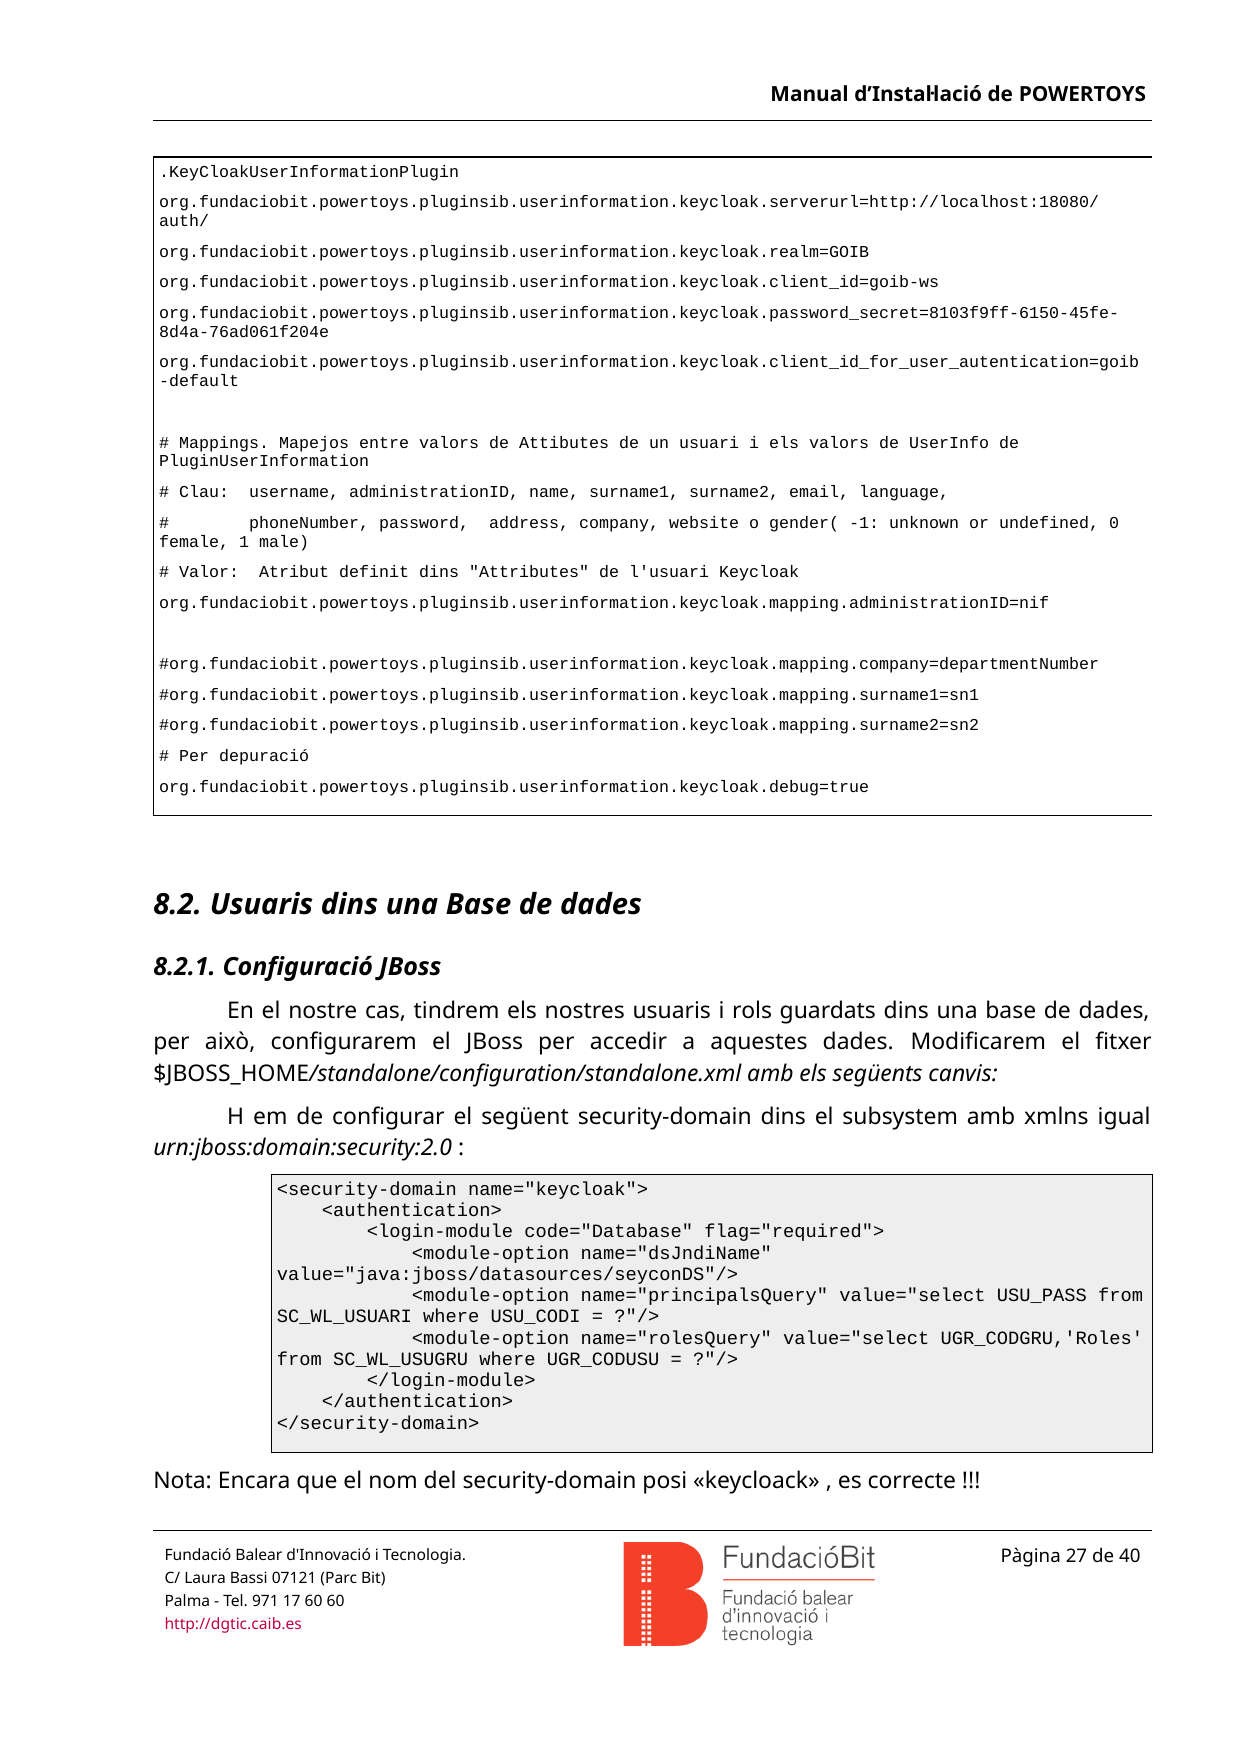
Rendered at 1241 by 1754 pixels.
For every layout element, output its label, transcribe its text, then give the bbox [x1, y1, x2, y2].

text H em de configurar el següent security-domain dins el subsystem amb xmlns igual urn:jboss:domain:security:2.0 : [153, 1099, 1152, 1162]
picture [623, 1542, 875, 1646]
table_header .KeyCloakUserInformationPlugin org.fundaciobit.powertoys.pluginsib.userinformation.keycloak.serverurl=http://localhost:18080/auth/ org.fundaciobit.powertoys.pluginsib.userinformation.keycloak.realm=GOIB org.fundaciobit.powertoys.pluginsib.userinformation.keycloak.client_id=goib-ws org.fundaciobit.powertoys.pluginsib.userinformation.keycloak.password_secret=8103f9ff-6150-45fe-8d4a-76ad061f204e org.fundaciobit.powertoys.pluginsib.userinformation.keycloak.client_id_for_user_autentication=goib-default # Mappings. Mapejos entre valors de Attibutes de un usuari i els valors de UserInfo de PluginUserInformation # Clau: username, administrationID, name, surname1, surname2, email, language, # phoneNumber, password, address, company, website o gender( -1: unknown or undefined, 0 female, 1 male) # Valor: Atribut definit dins "Attributes" de l'usuari Keycloak org.fundaciobit.powertoys.pluginsib.userinformation.keycloak.mapping.administrationID=nif #org.fundaciobit.powertoys.pluginsib.userinformation.keycloak.mapping.company=departmentNumber #org.fundaciobit.powertoys.pluginsib.userinformation.keycloak.mapping.surname1=sn1 #org.fundaciobit.powertoys.pluginsib.userinformation.keycloak.mapping.surname2=sn2 # Per depuració org.fundaciobit.powertoys.pluginsib.userinformation.keycloak.debug=true [154, 158, 1152, 814]
subtitle Configuració JBoss [153, 948, 1152, 982]
subtitle Usuaris dins una Base de dades [153, 883, 1152, 923]
text En el nostre cas, tindrem els nostres usuaris i rols guardats dins una base de dades, per això, configurarem el JBoss per accedir a aquestes dades. Modificarem el fitxer $JBOSS_HOME/standalone/configuration/standalone.xml amb els següents canvis: [153, 994, 1152, 1088]
text Nota: Encara que el nom del security-domain posi «keycloack» , es correcte !!! [153, 1464, 1152, 1495]
table_header <security-domain name="keycloak"> <authentication> <login-module code="Database" flag="required"> <module-option name="dsJndiName" value="java:jboss/datasources/seyconDS"/> <module-option name="principalsQuery" value="select USU_PASS from SC_WL_USUARI where USU_CODI = ?"/> <module-option name="rolesQuery" value="select UGR_CODGRU,'Roles' from SC_WL_USUGRU where UGR_CODUSU = ?"/> </login-module> </authentication> </security-domain> [272, 1175, 1152, 1452]
